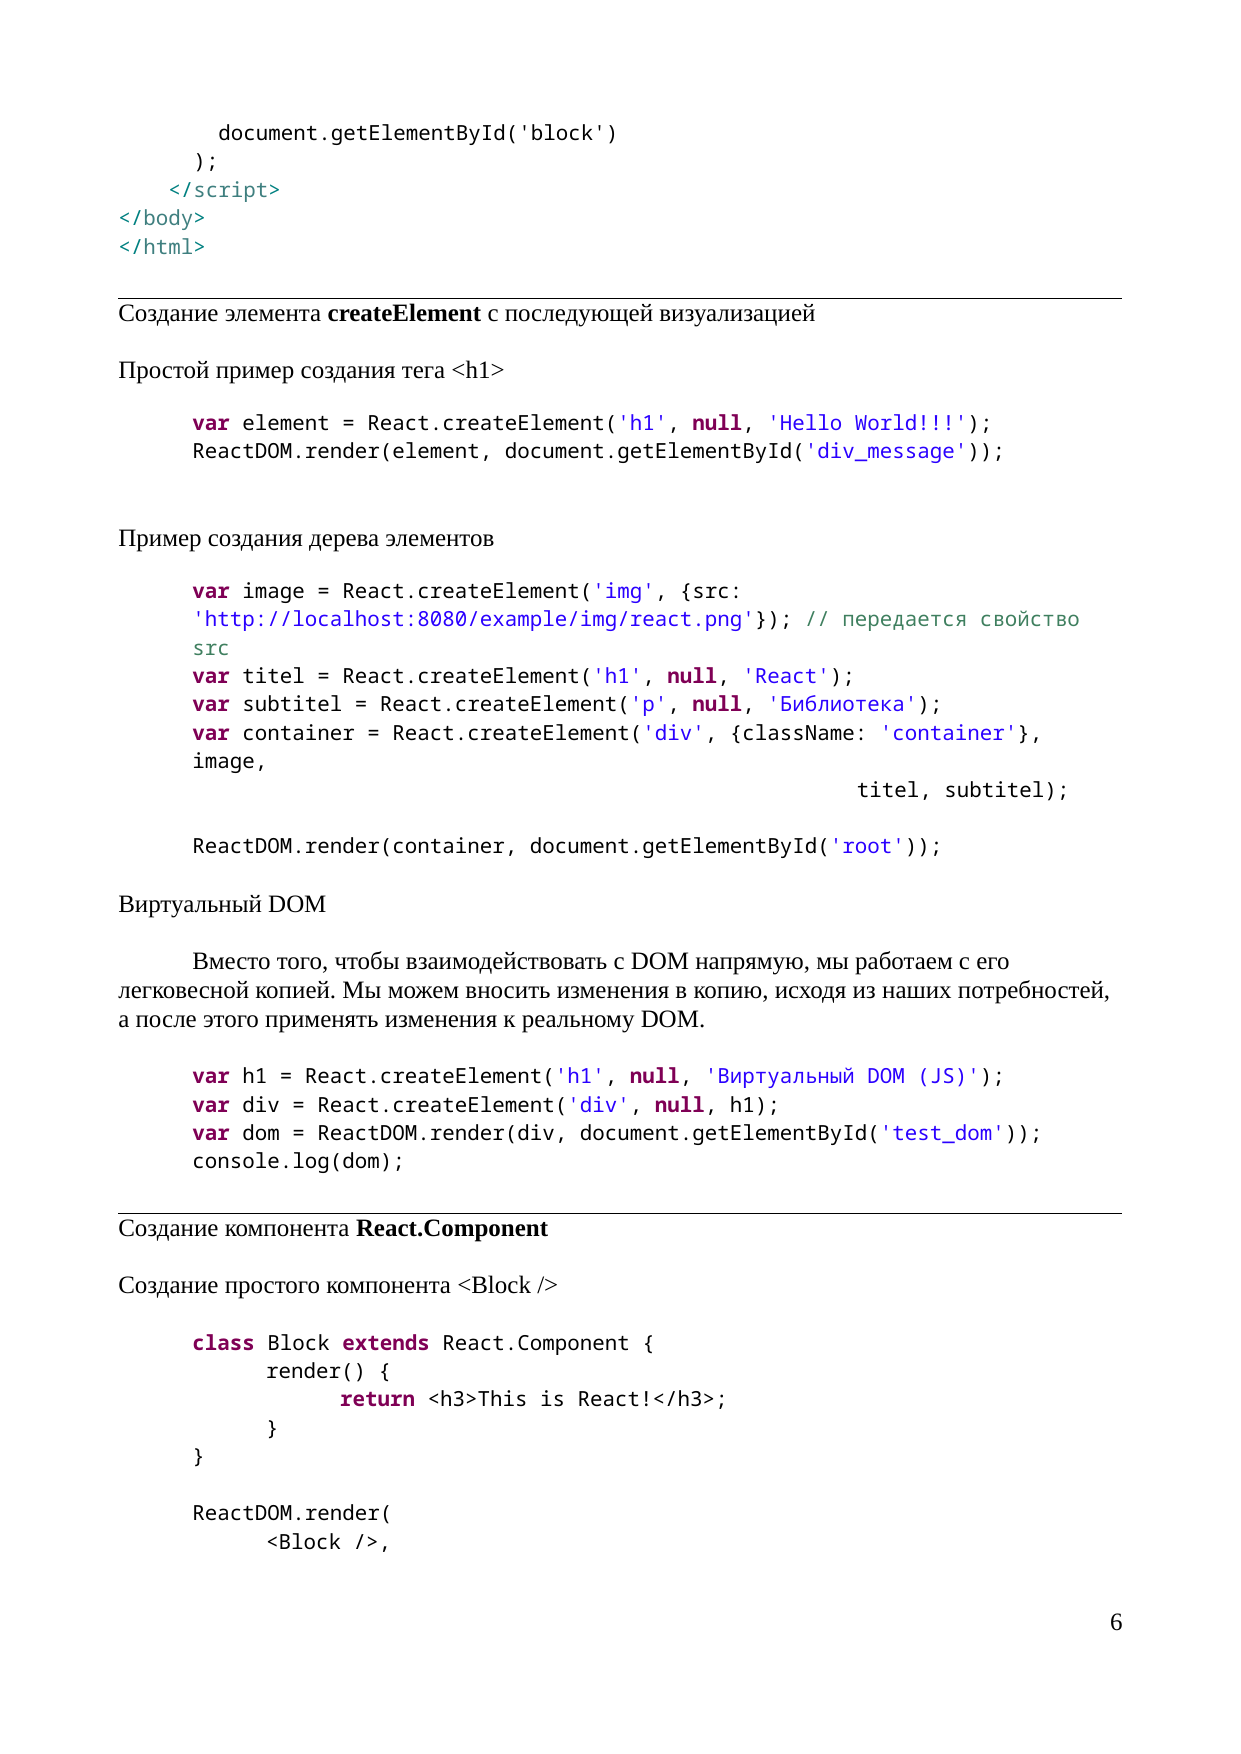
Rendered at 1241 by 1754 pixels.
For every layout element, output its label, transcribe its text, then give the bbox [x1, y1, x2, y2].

text Пример создания дерева элементов [118, 523, 1122, 552]
text class Block extends React.Component { [192, 1328, 1122, 1356]
text } [192, 1441, 1122, 1470]
text </script> [118, 175, 1122, 203]
text ReactDOM.render(element, document.getElementById('div_message')); [192, 437, 1122, 465]
text var titel = React.createElement('h1', null, 'React'); [192, 661, 1122, 689]
text var image = React.createElement('img', {src: 'http://localhost:8080/example/img/react.png'}); // передается свойство src [192, 576, 1122, 661]
text Простой пример создания тега <h1> [118, 355, 1122, 384]
text ); [118, 147, 1122, 175]
text var subtitel = React.createElement('p', null, 'Библиотека'); [192, 689, 1122, 718]
text </html> [118, 232, 1122, 260]
text Виртуальный DOM [118, 889, 1122, 918]
text var element = React.createElement('h1', null, 'Hello World!!!'); [192, 408, 1122, 437]
text ReactDOM.render( [192, 1498, 1122, 1527]
text </body> [118, 203, 1122, 232]
text } [192, 1413, 1122, 1441]
text <Block />, [192, 1527, 1122, 1555]
text titel, subtitel); [857, 775, 1122, 803]
text document.getElementById('block') [118, 118, 1122, 147]
text ReactDOM.render(container, document.getElementById('root')); [192, 832, 1122, 860]
text console.log(dom); [192, 1147, 1122, 1175]
text Создание элемента createElement с последующей визуализацией [118, 299, 1122, 327]
text Вместо того, чтобы взаимодействовать с DOM напрямую, мы работаем с его легковесной копией. Мы можем вносить изменения в копию, исходя из наших потребностей, а после этого применять изменения к реальному DOM. [118, 946, 1122, 1033]
text Создание простого компонента <Block /> [118, 1270, 1122, 1299]
text render() { [192, 1356, 1122, 1384]
text var h1 = React.createElement('h1', null, 'Виртуальный DOM (JS)'); [192, 1061, 1122, 1090]
text Создание компонента React.Component [118, 1214, 1122, 1241]
text var container = React.createElement('div', {className: 'container'}, image, [192, 718, 1122, 775]
text var dom = ReactDOM.render(div, document.getElementById('test_dom')); [192, 1118, 1122, 1147]
text return <h3>This is React!</h3>; [192, 1384, 1122, 1413]
text var div = React.createElement('div', null, h1); [192, 1090, 1122, 1118]
